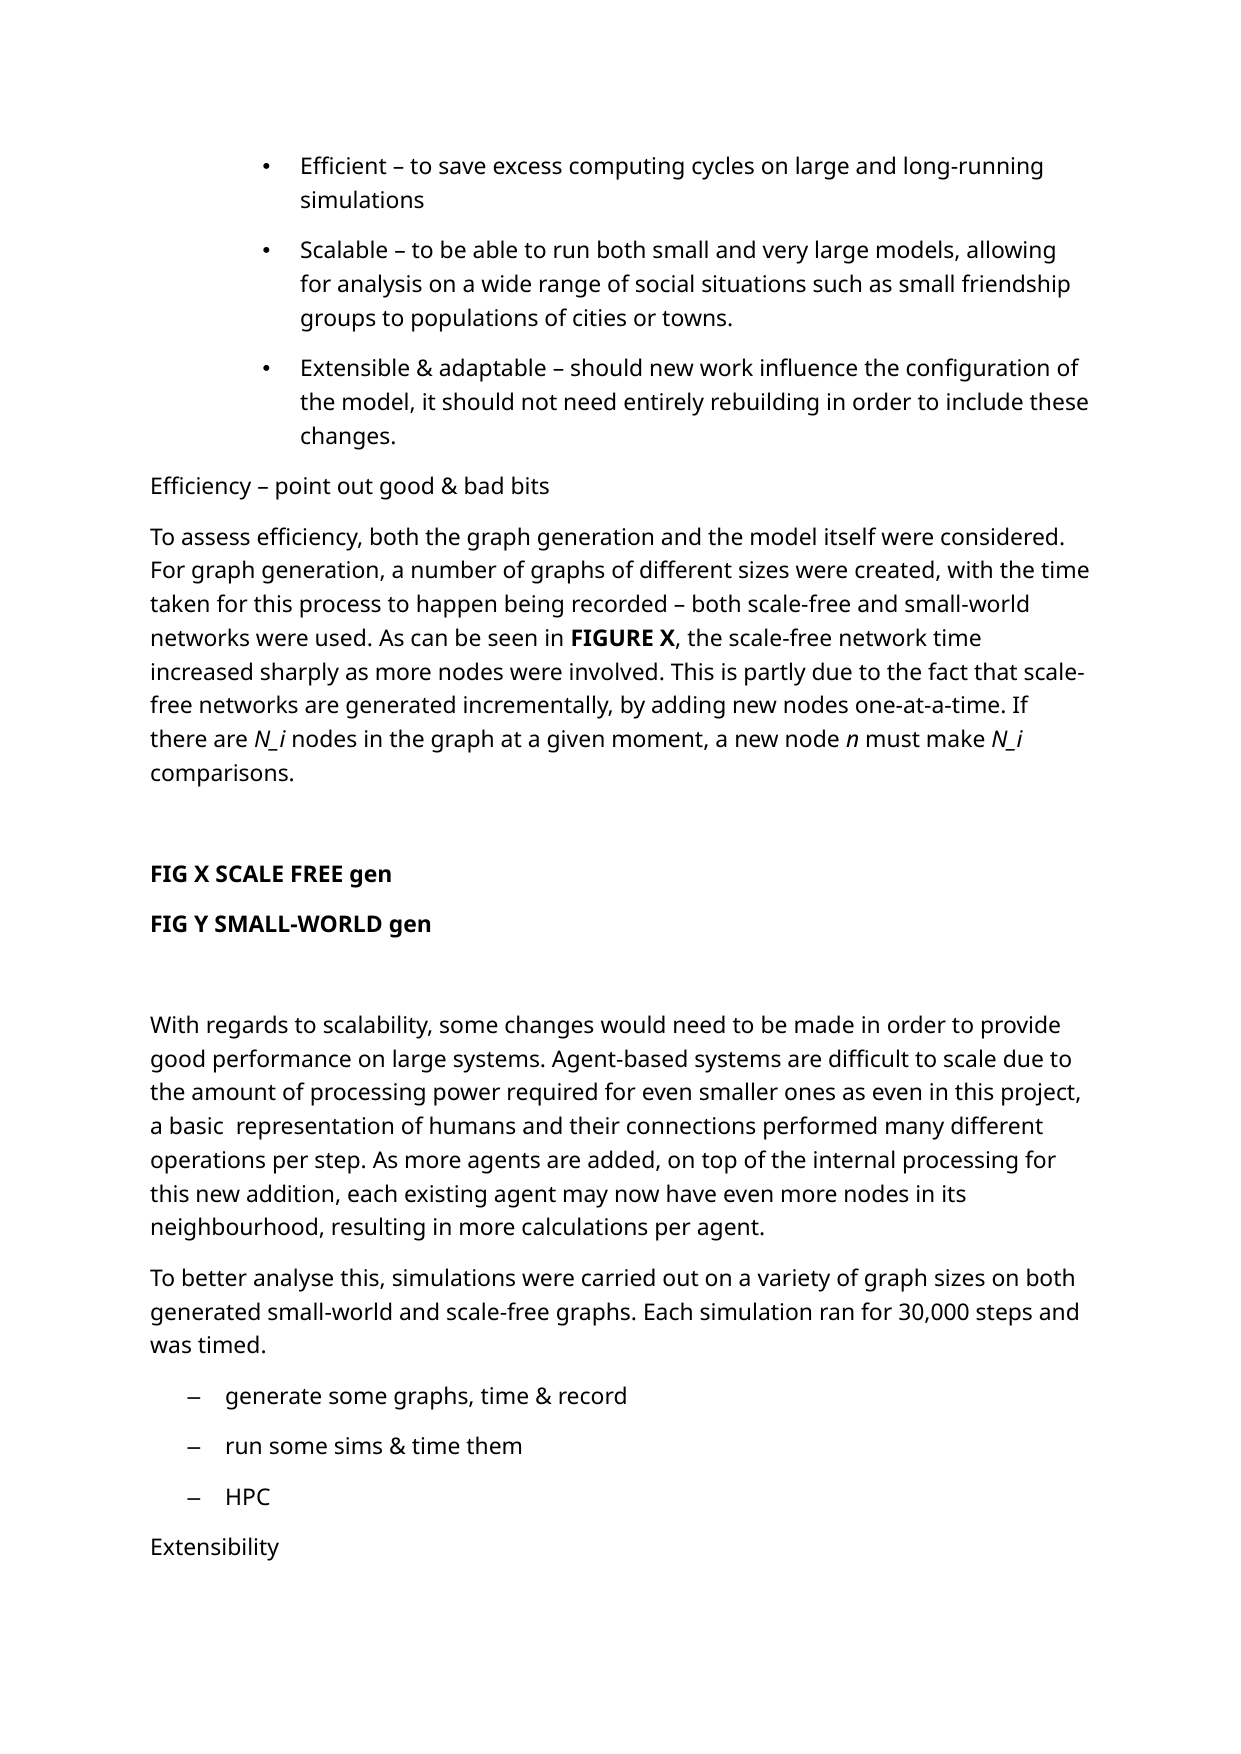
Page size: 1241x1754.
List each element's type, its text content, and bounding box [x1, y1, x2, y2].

text Efficiency – point out good & bad bits [150, 470, 1090, 501]
list Extensible & adaptable – should new work influence the configuration of the model, it should not need entirely rebuilding in order to include these changes. [262, 352, 1090, 451]
text Extensibility [150, 1531, 1090, 1562]
text FIG X SCALE FREE gen [150, 857, 1090, 889]
list Scalable – to be able to run both small and very large models, allowing for analysis on a wide range of social situations such as small friendship groups to populations of cities or towns. [262, 234, 1090, 333]
text To better analyse this, simulations were carried out on a variety of graph sizes on both generated small-world and scale-free graphs. Each simulation ran for 30,000 steps and was timed. [150, 1262, 1090, 1360]
text FIG Y SMALL-WORLD gen [150, 908, 1090, 939]
text To assess efficiency, both the graph generation and the model itself were considered. For graph generation, a number of graphs of different sizes were created, with the time taken for this process to happen being recorded – both scale-free and small-world networks were used. As can be seen in FIGURE X, the scale-free network time increased sharply as more nodes were involved. This is partly due to the fact that scale-free networks are generated incrementally, by adding new nodes one-at-a-time. If there are N_i nodes in the graph at a given moment, a new node n must make N_i comparisons. [150, 520, 1090, 788]
list HPC [187, 1480, 1090, 1512]
list run some sims & time them [187, 1430, 1090, 1461]
list Efficient – to save excess computing cycles on large and long-running simulations [262, 150, 1090, 215]
text With regards to scalability, some changes would need to be made in order to provide good performance on large systems. Agent-based systems are difficult to scale due to the amount of processing power required for even smaller ones as even in this project, a basic representation of humans and their connections performed many different operations per step. As more agents are added, on top of the internal processing for this new addition, each existing agent may now have even more nodes in its neighbourhood, resulting in more calculations per agent. [150, 1009, 1090, 1242]
list generate some graphs, time & record [187, 1379, 1090, 1411]
